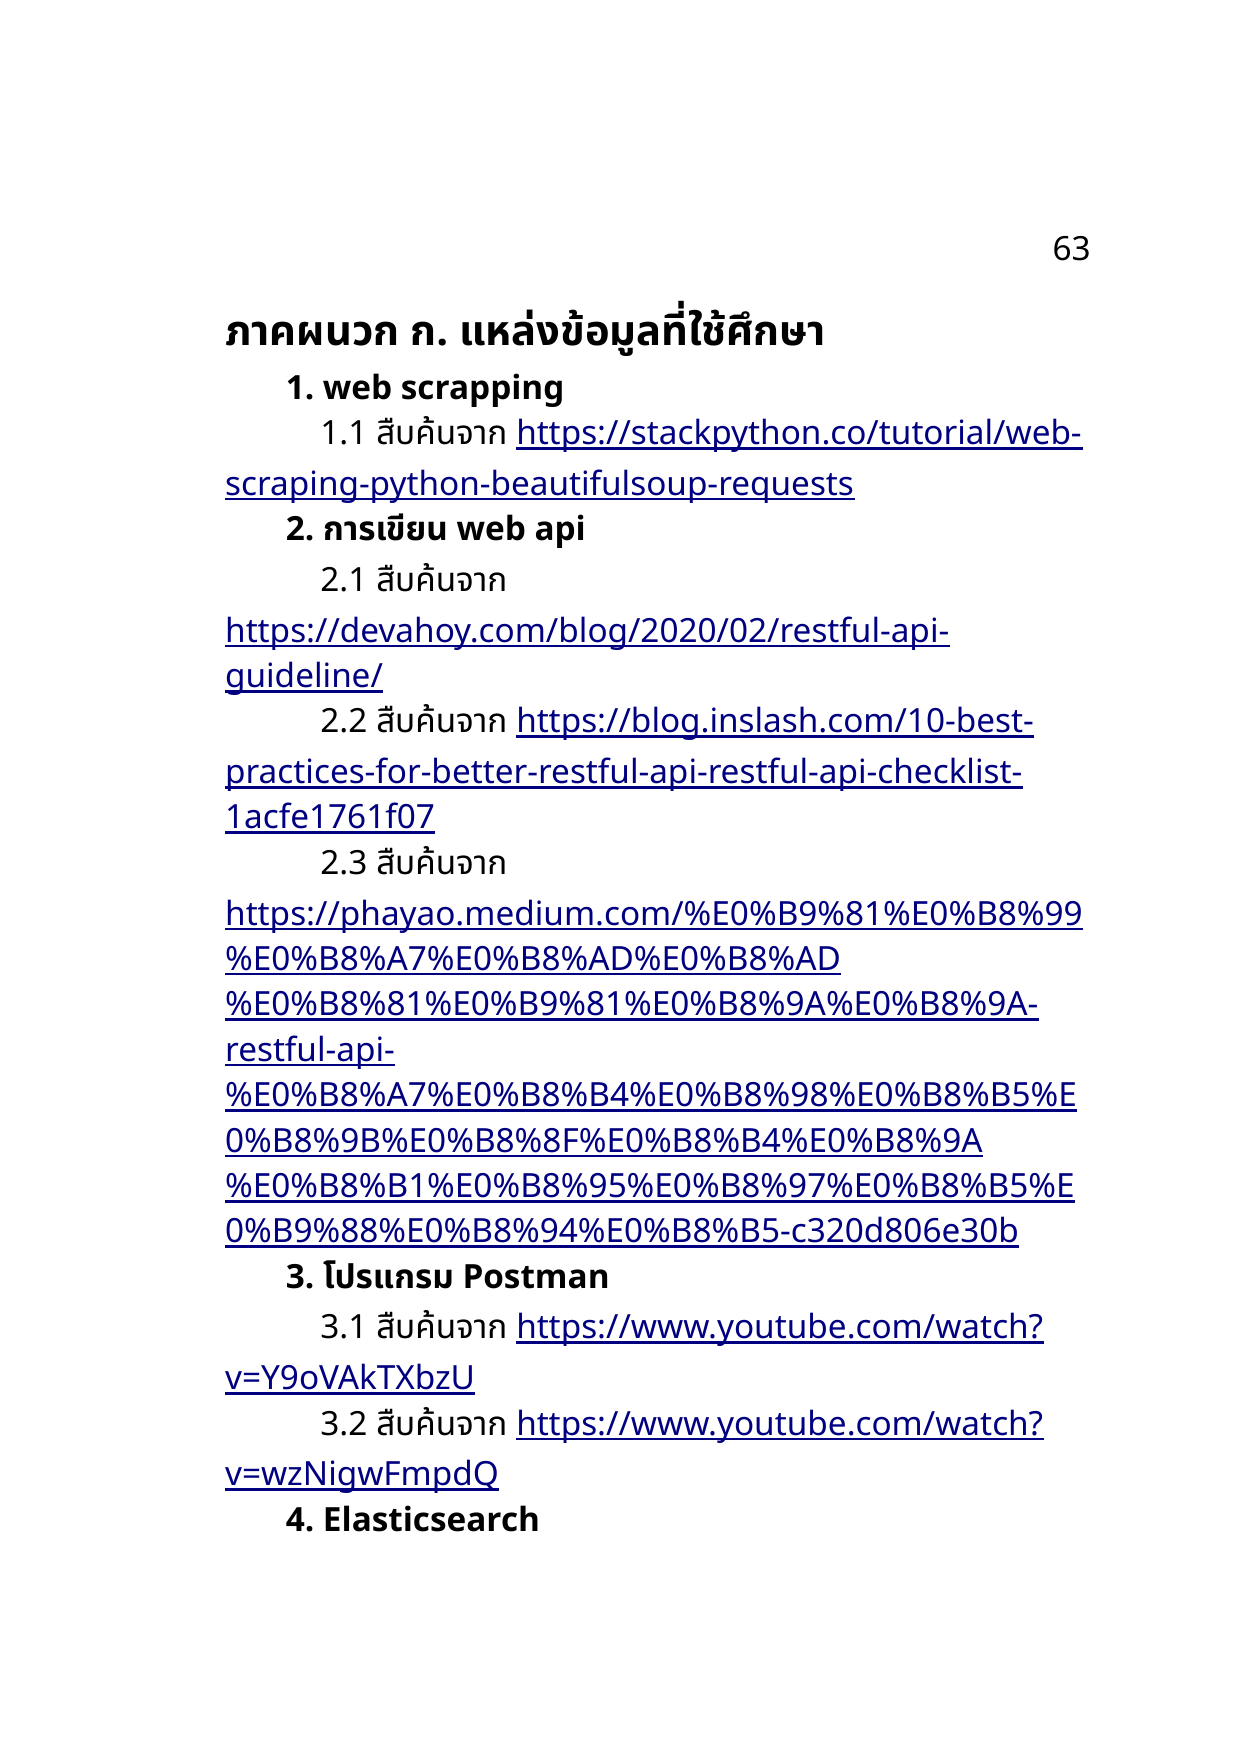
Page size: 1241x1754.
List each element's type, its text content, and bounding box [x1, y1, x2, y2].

text 1.1 สืบค้นจาก https://stackpython.co/tutorial/web-scraping-python-beautifulsoup-requests [225, 409, 1091, 505]
text 2. การเขียน web api [225, 505, 1091, 556]
text 3. โปรแกรม Postman [225, 1253, 1091, 1303]
text 2.1 สืบค้นจาก https://devahoy.com/blog/2020/02/restful-api-guideline/ [225, 556, 1091, 697]
text 4. Elasticsearch [225, 1495, 1091, 1541]
text 2.3 สืบค้นจาก https://phayao.medium.com/%E0%B9%81%E0%B8%99%E0%B8%A7%E0%B8%AD%E0%B8%AD%E0%B8%81%E0%B9%81%E0%B8%9A%E0%B8%9A-restful-api-%E0%B8%A7%E0%B8%B4%E0%B8%98%E0%B8%B5%E0%B8%9B%E0%B8%8F%E0%B8%B4%E0%B8%9A%E0%B8%B1%E0%B8%95%E0%B8%97%E0%B8%B5%E0%B9%88%E0%B8%94%E0%B8%B5-c320d806e30b [225, 839, 1091, 1253]
text 2.2 สืบค้นจาก https://blog.inslash.com/10-best-practices-for-better-restful-api-restful-api-checklist-1acfe1761f07 [225, 697, 1091, 839]
text ภาคผนวก ก. แหล่งข้อมูลที่ใช้ศึกษา [225, 300, 1091, 364]
text 1. web scrapping [225, 364, 1091, 409]
text 3.2 สืบค้นจาก https://www.youtube.com/watch?v=wzNigwFmpdQ [225, 1399, 1091, 1495]
text 3.1 สืบค้นจาก https://www.youtube.com/watch?v=Y9oVAkTXbzU [225, 1303, 1091, 1399]
